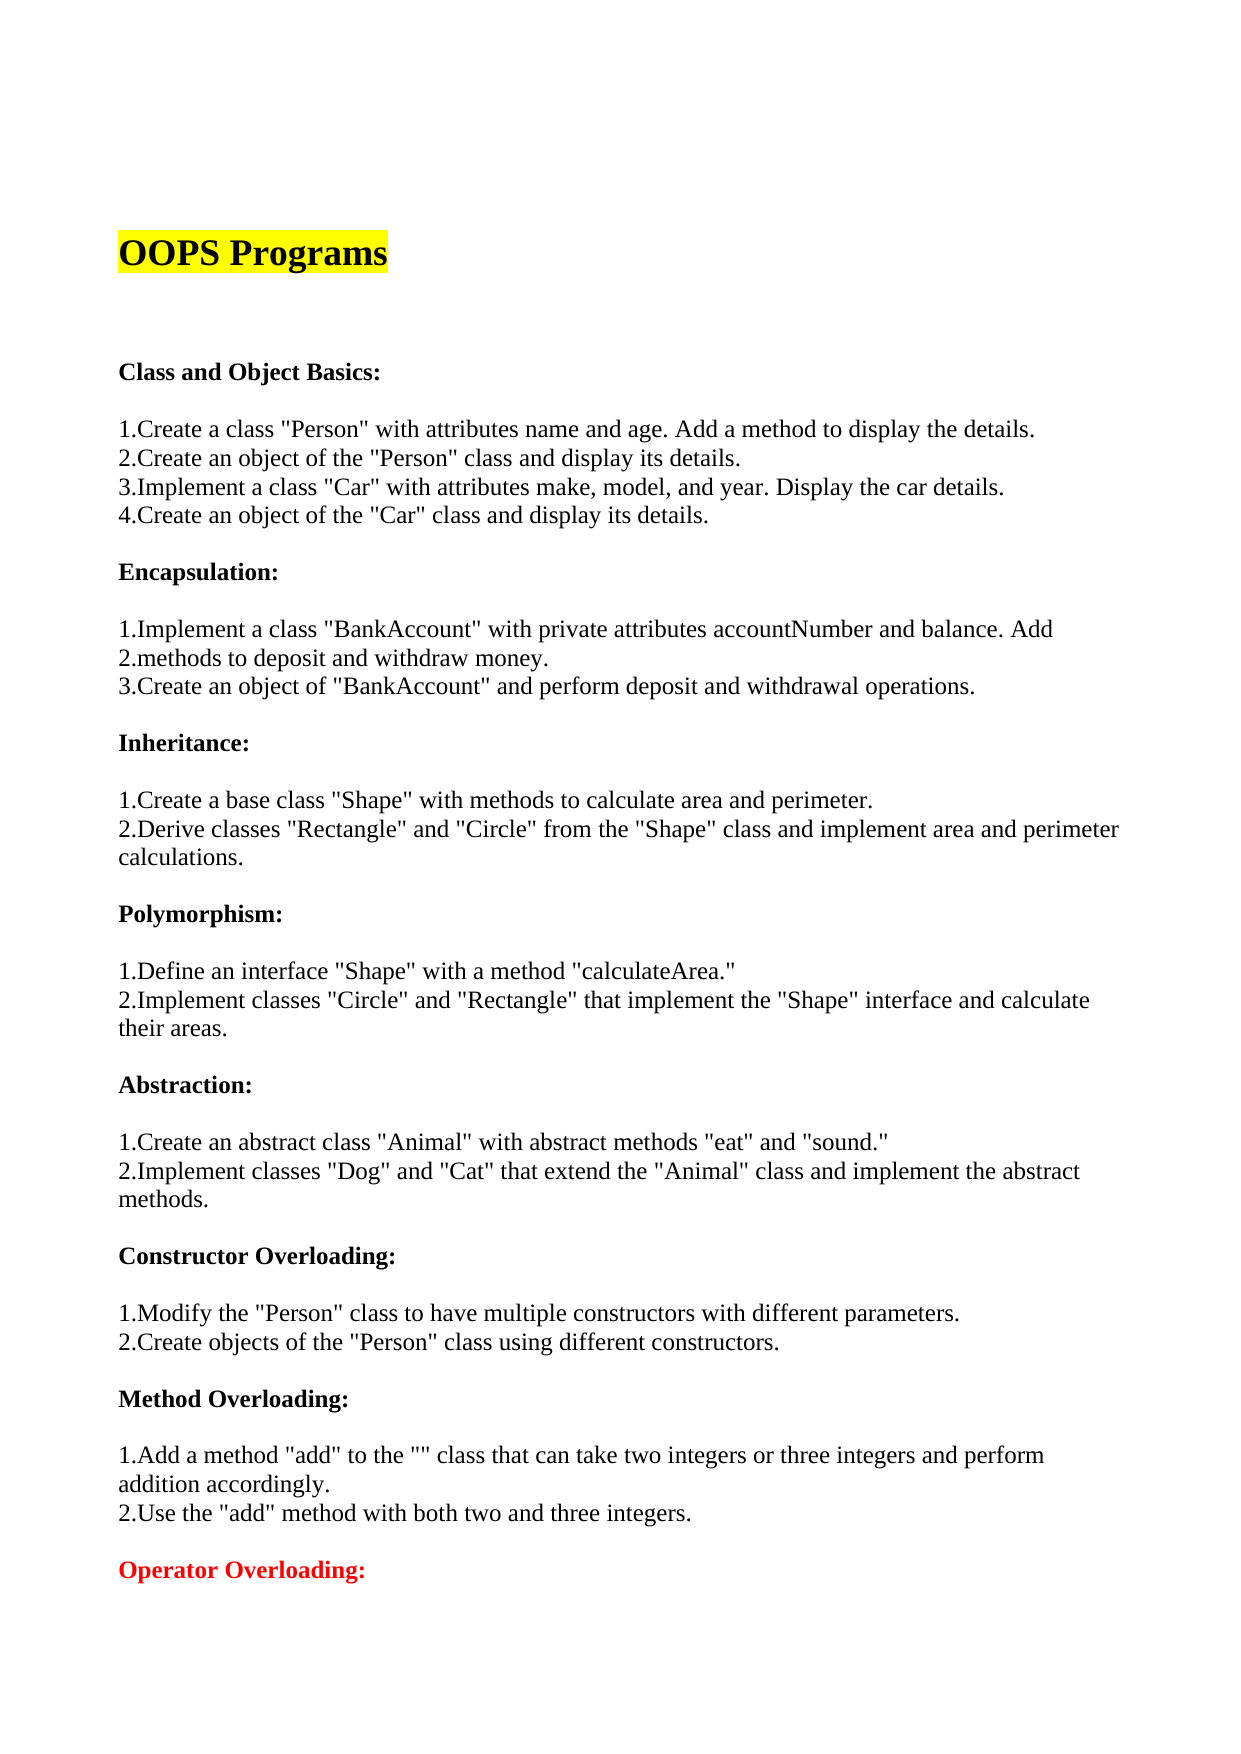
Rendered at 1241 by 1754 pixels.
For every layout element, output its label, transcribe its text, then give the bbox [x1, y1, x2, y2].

text 1.Create a class "Person" with attributes name and age. Add a method to display the details. [118, 414, 1122, 443]
text Polymorphism: [118, 899, 1122, 928]
text Method Overloading: [118, 1384, 1122, 1412]
text Constructor Overloading: [118, 1241, 1122, 1270]
text 4.Create an object of the "Car" class and display its details. [118, 500, 1122, 529]
text 1.Modify the "Person" class to have multiple constructors with different parameters. [118, 1298, 1122, 1327]
text 2.Implement classes "Dog" and "Cat" that extend the "Animal" class and implement the abstract methods. [118, 1156, 1122, 1213]
text Inheritance: [118, 728, 1122, 757]
text 2.Derive classes "Rectangle" and "Circle" from the "Shape" class and implement area and perimeter calculations. [118, 814, 1122, 871]
text 3.Implement a class "Car" with attributes make, model, and year. Display the car details. [118, 472, 1122, 500]
text 2.Create an object of the "Person" class and display its details. [118, 443, 1122, 472]
text Class and Object Basics: [118, 357, 1122, 386]
text 2.Create objects of the "Person" class using different constructors. [118, 1327, 1122, 1356]
text 3.Create an object of "BankAccount" and perform deposit and withdrawal operations. [118, 671, 1122, 700]
text 1.Add a method "add" to the "" class that can take two integers or three integers and perform addition accordingly. [118, 1440, 1122, 1498]
text 2.Use the "add" method with both two and three integers. [118, 1498, 1122, 1527]
text 1.Implement a class "BankAccount" with private attributes accountNumber and balance. Add 2.methods to deposit and withdraw money. [118, 614, 1122, 671]
text 1.Create a base class "Shape" with methods to calculate area and perimeter. [118, 785, 1122, 814]
text 2.Implement classes "Circle" and "Rectangle" that implement the "Shape" interface and calculate their areas. [118, 985, 1122, 1042]
text OOPS Programs [118, 230, 1122, 273]
text 1.Create an abstract class "Animal" with abstract methods "eat" and "sound." [118, 1127, 1122, 1156]
text Operator Overloading: [118, 1555, 1122, 1583]
text Encapsulation: [118, 557, 1122, 586]
text Abstraction: [118, 1070, 1122, 1099]
text 1.Define an interface "Shape" with a method "calculateArea." [118, 956, 1122, 985]
